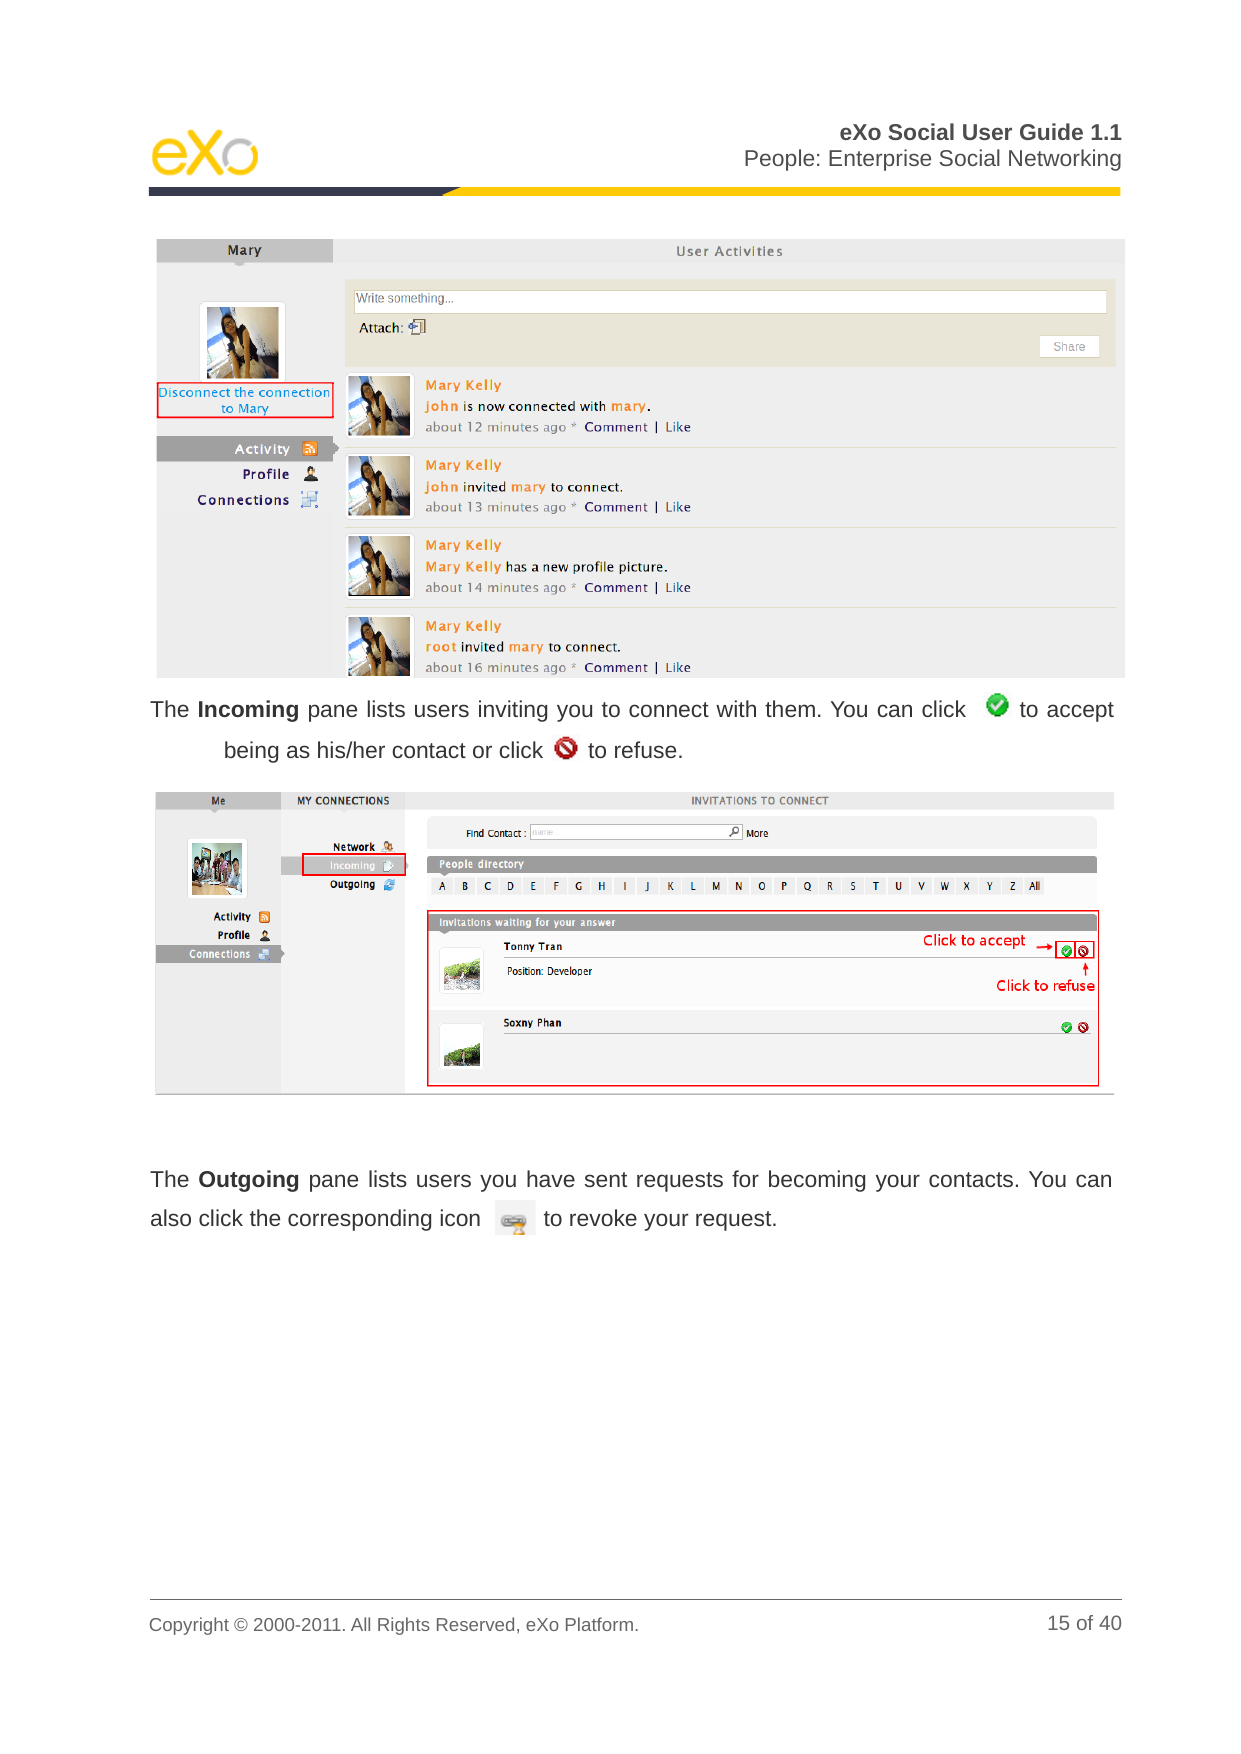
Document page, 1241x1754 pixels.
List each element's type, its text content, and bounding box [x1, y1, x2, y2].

picture [152, 129, 259, 176]
picture [155, 792, 1115, 1095]
picture [156, 239, 1126, 678]
picture [982, 692, 1012, 720]
picture [550, 734, 581, 761]
picture [148, 187, 1121, 196]
text The Outgoing pane lists users you have sent requests for becoming your contacts. You can also click the corresponding icon to revoke your request. [76, 1166, 1122, 1242]
picture [495, 1200, 536, 1235]
